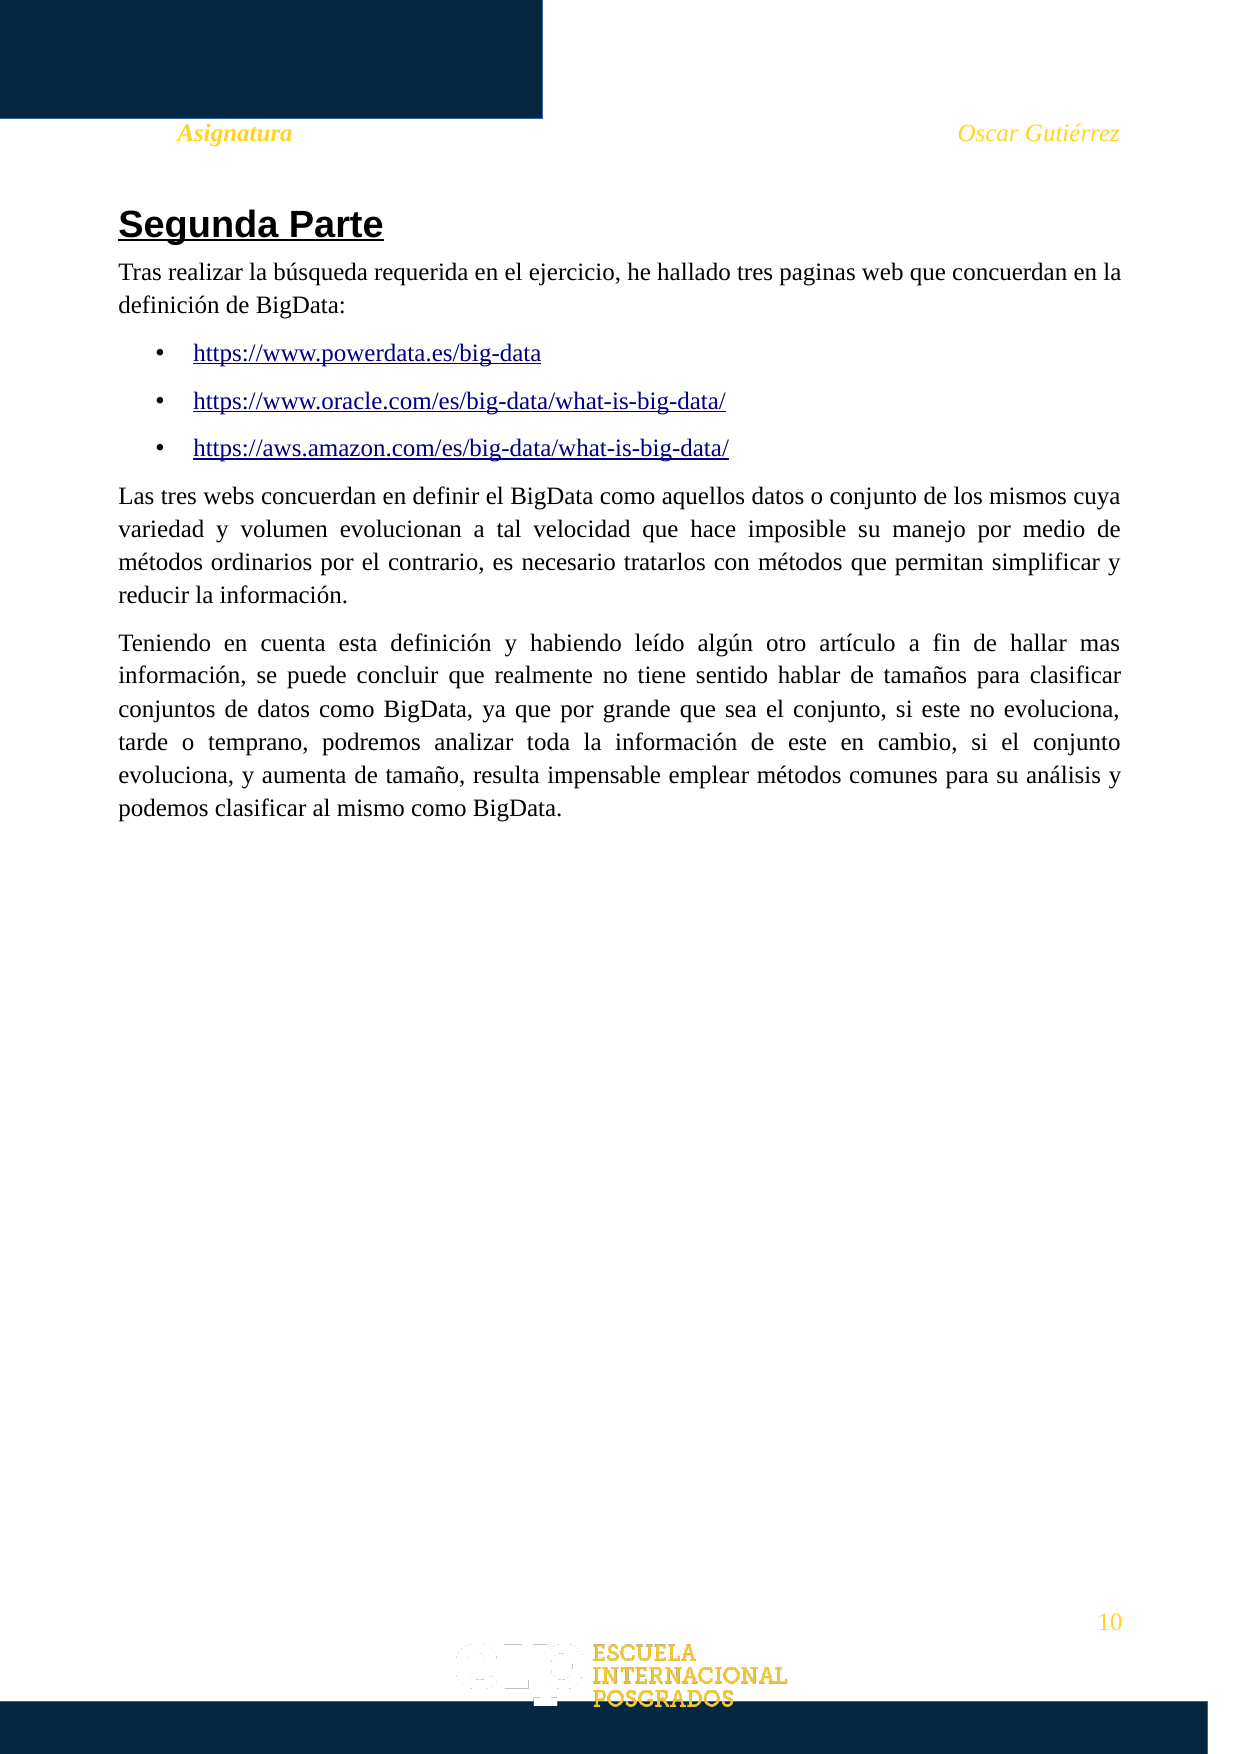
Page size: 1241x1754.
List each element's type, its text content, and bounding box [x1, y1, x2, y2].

text Las tres webs concuerdan en definir el BigData como aquellos datos o conjunto de los mismos cuya variedad y volumen evolucionan a tal velocidad que hace imposible su manejo por medio de métodos ordinarios por el contrario, es necesario tratarlos con métodos que permitan simplificar y reducir la información. [118, 481, 1122, 609]
text Teniendo en cuenta esta definición y habiendo leído algún otro artículo a fin de hallar mas información, se puede concluir que realmente no tiene sentido hablar de tamaños para clasificar conjuntos de datos como BigData, ya que por grande que sea el conjunto, si este no evoluciona, tarde o temprano, podremos analizar toda la información de este en cambio, si el conjunto evoluciona, y aumenta de tamaño, resulta impensable emplear métodos comunes para su análisis y podemos clasificar al mismo como BigData. [118, 628, 1122, 821]
list https://aws.amazon.com/es/big-data/what-is-big-data/ [156, 433, 1122, 462]
list https://www.oracle.com/es/big-data/what-is-big-data/ [156, 386, 1122, 414]
subtitle Segunda Parte [118, 201, 1122, 245]
picture [452, 1614, 788, 1712]
text Tras realizar la búsqueda requerida en el ejercicio, he hallado tres paginas web que concuerdan en la definición de BigData: [118, 257, 1122, 319]
list https://www.powerdata.es/big-data [156, 338, 1122, 367]
